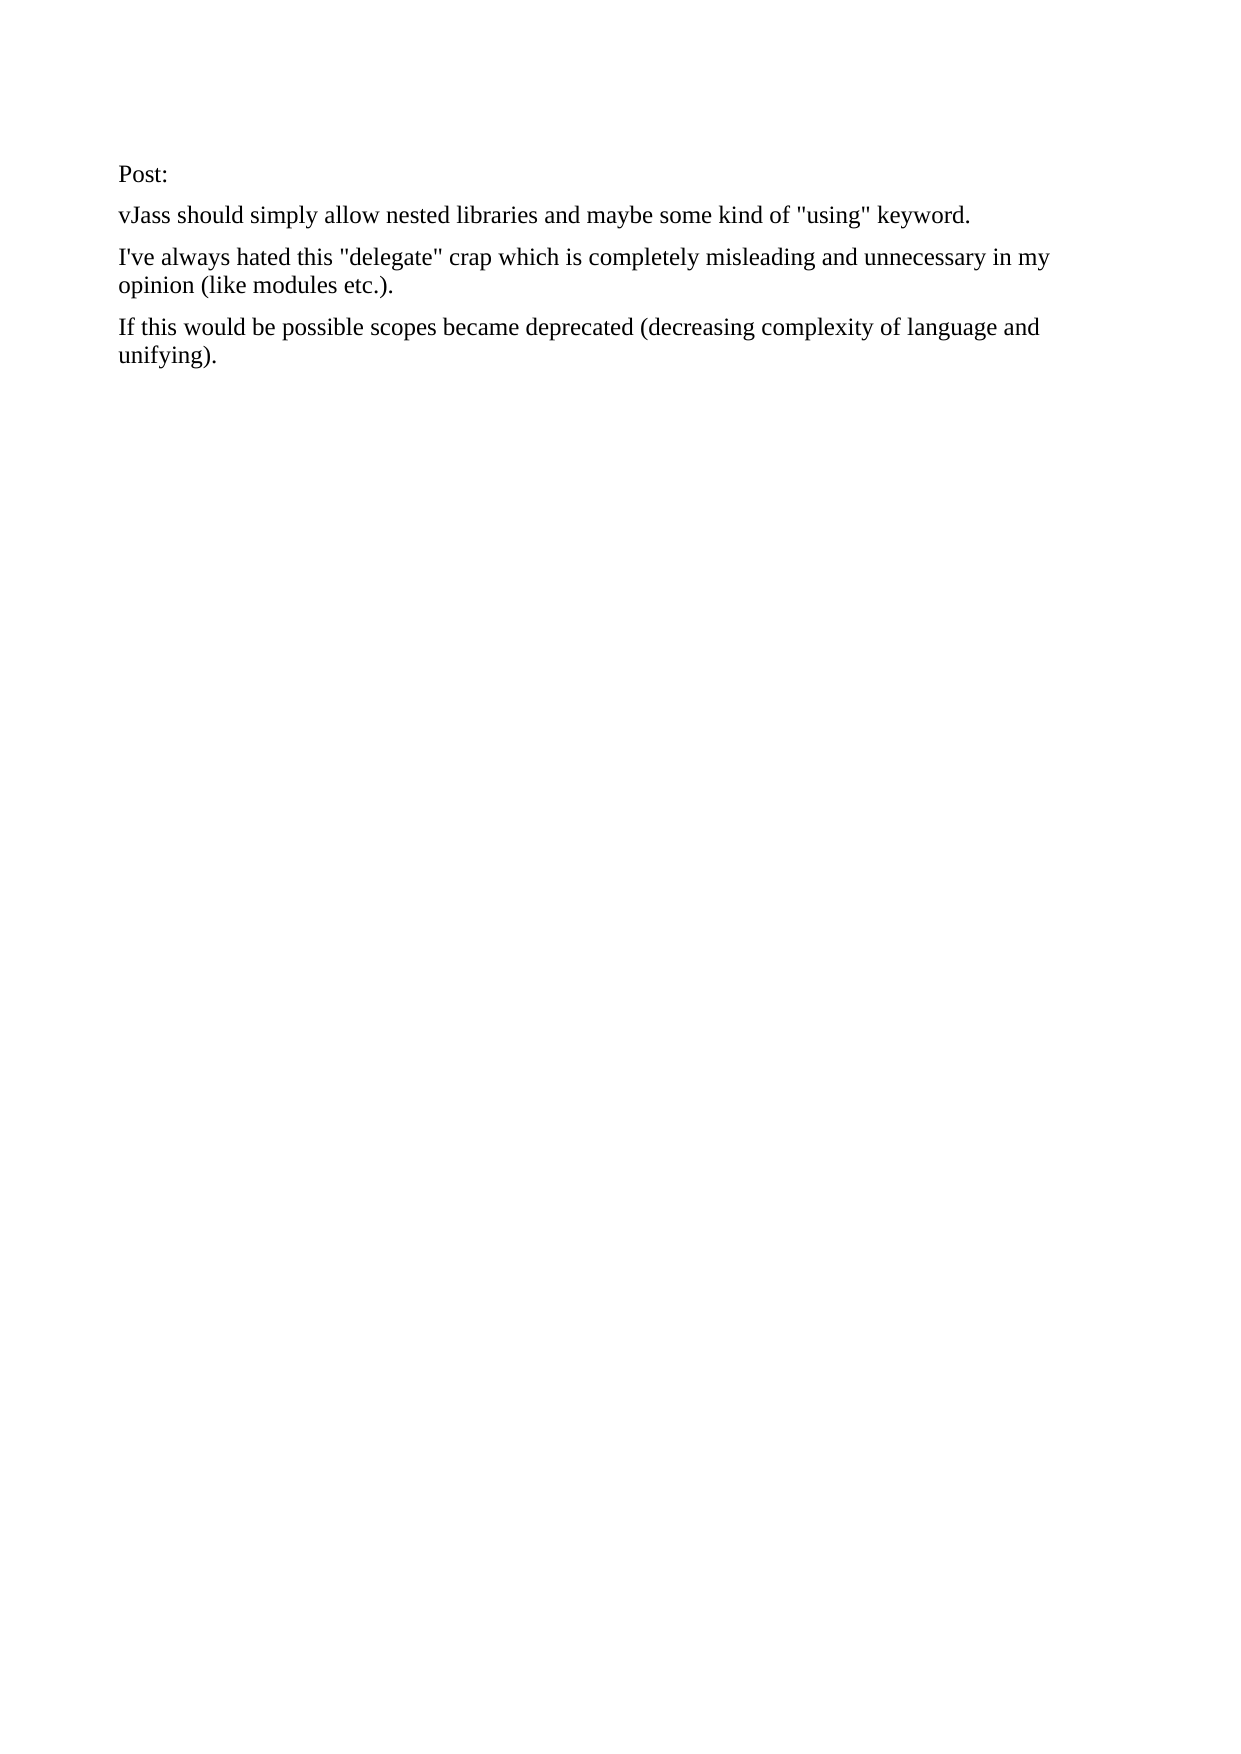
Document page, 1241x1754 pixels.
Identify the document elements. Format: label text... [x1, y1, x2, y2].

text If this would be possible scopes became deprecated (decreasing complexity of language and unifying). [118, 312, 1122, 369]
text Post: [118, 159, 1122, 188]
text I've always hated this "delegate" crap which is completely misleading and unnecessary in my opinion (like modules etc.). [118, 242, 1122, 299]
text vJass should simply allow nested libraries and maybe some kind of "using" keyword. [118, 201, 1122, 229]
